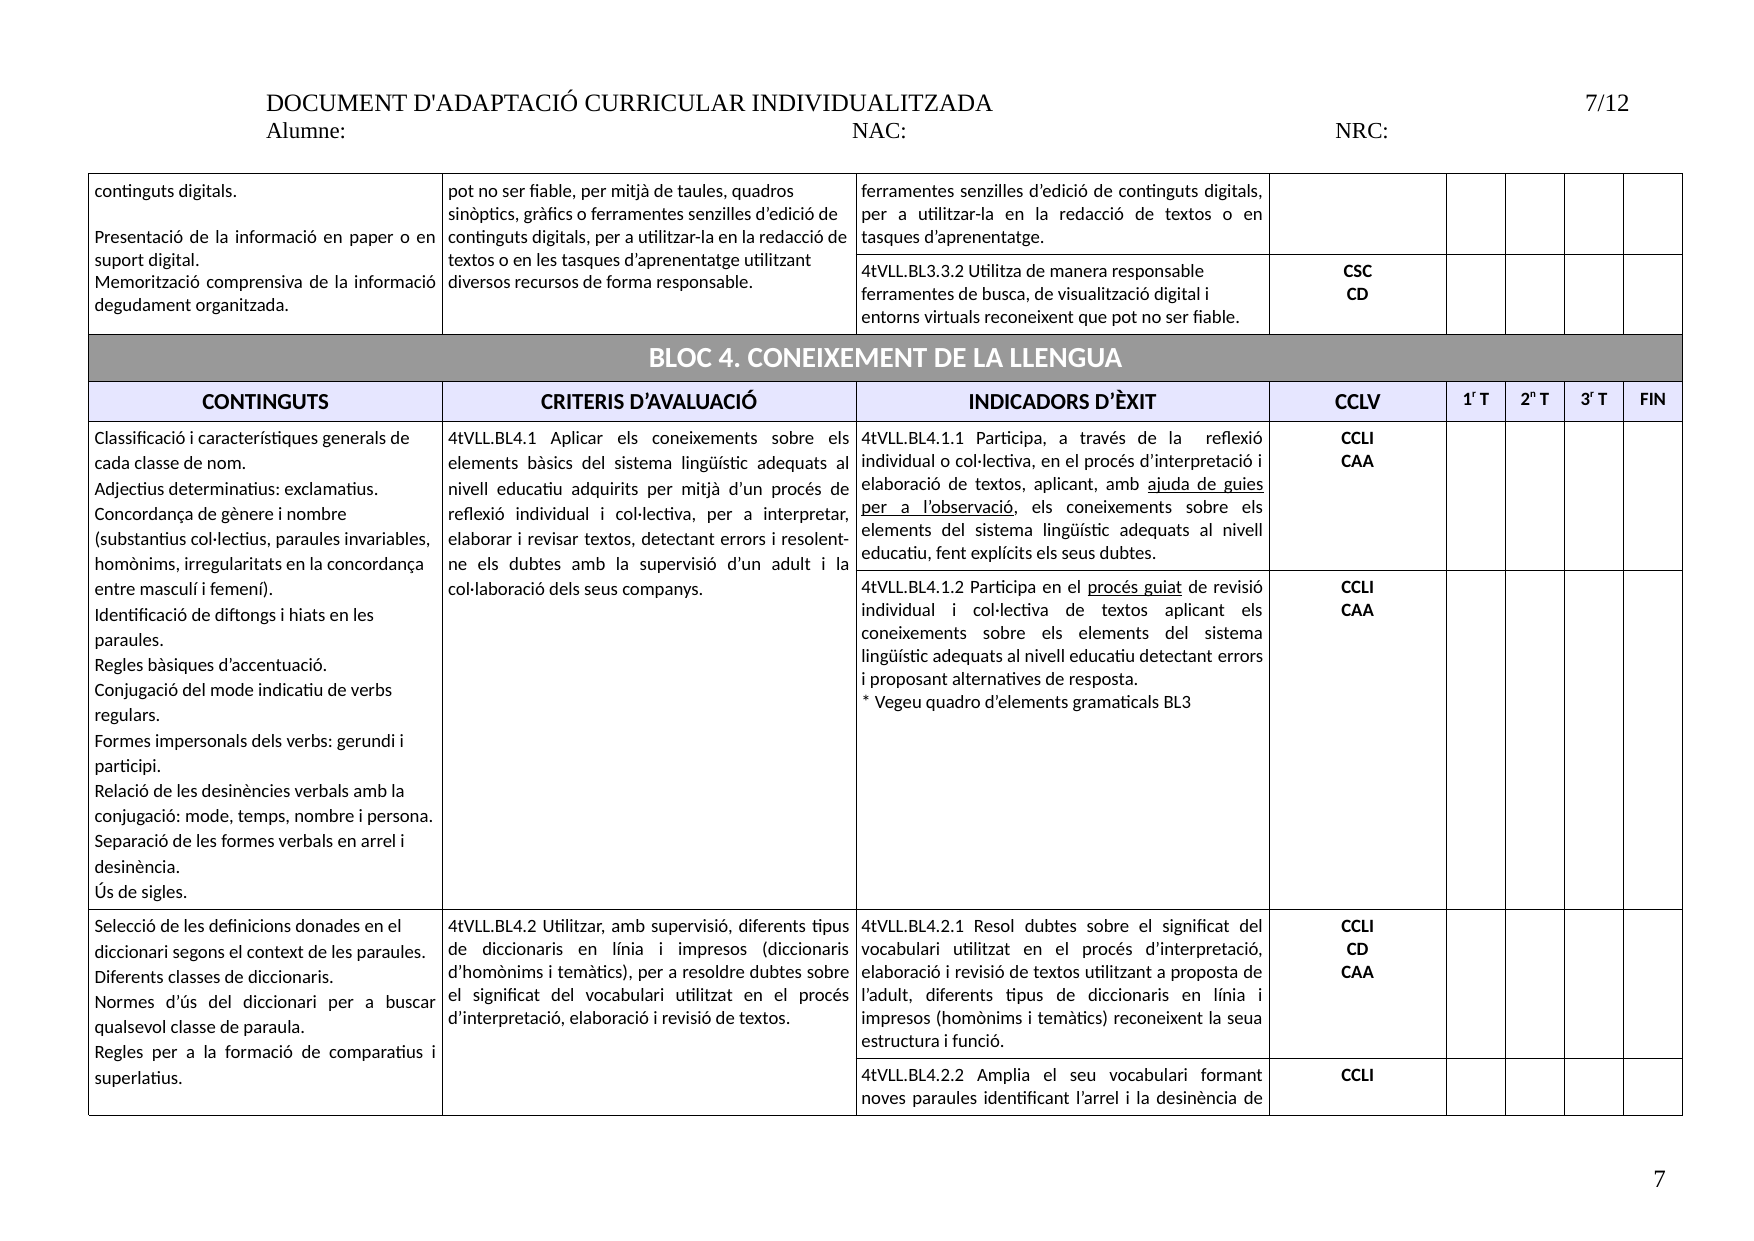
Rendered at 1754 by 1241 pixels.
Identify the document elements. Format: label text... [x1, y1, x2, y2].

table_cell [1624, 255, 1682, 334]
table_cell [1447, 1059, 1505, 1115]
table_cell INDICADORS D’ÈXIT [857, 382, 1269, 421]
table_cell [1506, 255, 1564, 334]
table_cell 1r T [1447, 382, 1505, 421]
table_cell 4tVLL.BL4.1.1 Participa, a través de la reflexió individual o col·lectiva, en el procés d’interpretació i elaboració de textos, aplicant, amb ajuda de guies per a l’observació, els coneixements sobre els elements del sistema lingüístic adequats al nivell educatiu, fent explícits els seus dubtes. [857, 422, 1269, 569]
table_cell [1624, 1059, 1682, 1115]
table_cell [1565, 422, 1623, 569]
table_cell [1447, 910, 1505, 1058]
table_cell [1565, 174, 1623, 253]
table_cell CCLI CAA [1270, 422, 1446, 569]
table_cell 4tVLL.BL4.2.1 Resol dubtes sobre el significat del vocabulari utilitzat en el procés d’interpretació, elaboració i revisió de textos utilitzant a proposta de l’adult, diferents tipus de diccionaris en línia i impresos (homònims i temàtics) reconeixent la seua estructura i funció. [857, 910, 1269, 1058]
table_cell [1447, 255, 1505, 334]
table_cell CRITERIS D’AVALUACIÓ [443, 382, 856, 421]
table_cell [1565, 1059, 1623, 1115]
table_cell CSC CD [1270, 255, 1446, 334]
table_cell [1506, 422, 1564, 569]
table_cell [1506, 571, 1564, 909]
table_cell continguts digitals. Presentació de la informació en paper o en suport digital. Memorització comprensiva de la informació degudament organitzada. [89, 174, 442, 334]
table_cell [1624, 422, 1682, 569]
table_cell [1270, 174, 1446, 253]
table_cell [1447, 174, 1505, 253]
table_cell 4tVLL.BL4.2.2 Amplia el seu vocabulari formant noves paraules identificant l’arrel i la desinència de [857, 1059, 1269, 1115]
table_cell Selecció de les definicions donades en el diccionari segons el context de les paraules. Diferents classes de diccionaris. Normes d’ús del diccionari per a buscar qualsevol classe de paraula. Regles per a la formació de comparatius i superlatius. [89, 910, 442, 1115]
table_cell ferramentes senzilles d’edició de continguts digitals, per a utilitzar-la en la redacció de textos o en tasques d’aprenentatge. [857, 174, 1269, 253]
table_cell Classificació i característiques generals de cada classe de nom. Adjectius determinatius: exclamatius. Concordança de gènere i nombre (substantius col·lectius, paraules invariables, homònims, irregularitats en la concordança entre masculí i femení). Identificació de diftongs i hiats en les paraules. Regles bàsiques d’accentuació. Conjugació del mode indicatiu de verbs regulars. Formes impersonals dels verbs: gerundi i participi. Relació de les desinències verbals amb la conjugació: mode, temps, nombre i persona. Separació de les formes verbals en arrel i desinència. Ús de sigles. [89, 422, 442, 909]
table_cell 4tVLL.BL3.3.2 Utilitza de manera responsable ferramentes de busca, de visualització digital i entorns virtuals reconeixent que pot no ser fiable. [857, 255, 1269, 334]
table_cell FIN [1624, 382, 1682, 421]
table_cell 4tVLL.BL4.1 Aplicar els coneixements sobre els elements bàsics del sistema lingüístic adequats al nivell educatiu adquirits per mitjà d’un procés de reflexió individual i col·lectiva, per a interpretar, elaborar i revisar textos, detectant errors i resolent-ne els dubtes amb la supervisió d’un adult i la col·laboració dels seus companys. [443, 422, 856, 909]
table_cell CCLI CAA [1270, 571, 1446, 909]
table_cell [1624, 571, 1682, 909]
table_cell CONTINGUTS [89, 382, 442, 421]
table_cell CCLI [1270, 1059, 1446, 1115]
table_cell [1624, 910, 1682, 1058]
table_cell CCLV [1270, 382, 1446, 421]
table_cell [1565, 255, 1623, 334]
table_cell [1506, 1059, 1564, 1115]
table_cell 4tVLL.BL4.2 Utilitzar, amb supervisió, diferents tipus de diccionaris en línia i impresos (diccionaris d’homònims i temàtics), per a resoldre dubtes sobre el significat del vocabulari utilitzat en el procés d’interpretació, elaboració i revisió de textos. [443, 910, 856, 1115]
table_cell 3r T [1565, 382, 1623, 421]
table_cell [1447, 422, 1505, 569]
table_cell [1447, 571, 1505, 909]
table_cell 4tVLL.BL4.1.2 Participa en el procés guiat de revisió individual i col·lectiva de textos aplicant els coneixements sobre els elements del sistema lingüístic adequats al nivell educatiu detectant errors i proposant alternatives de resposta. * Vegeu quadro d’elements gramaticals BL3 [857, 571, 1269, 909]
table_cell BLOC 4. CONEIXEMENT DE LA LLENGUA [89, 335, 1682, 381]
table_cell [1565, 571, 1623, 909]
table_cell CCLI CD CAA [1270, 910, 1446, 1058]
table_cell pot no ser fiable, per mitjà de taules, quadros sinòptics, gràfics o ferramentes senzilles d’edició de continguts digitals, per a utilitzar-la en la redacció de textos o en les tasques d’aprenentatge utilitzant diversos recursos de forma responsable. [443, 174, 856, 334]
table_cell [1506, 910, 1564, 1058]
table_cell [1506, 174, 1564, 253]
table_cell [1624, 174, 1682, 253]
table_cell [1565, 910, 1623, 1058]
table_cell 2n T [1506, 382, 1564, 421]
